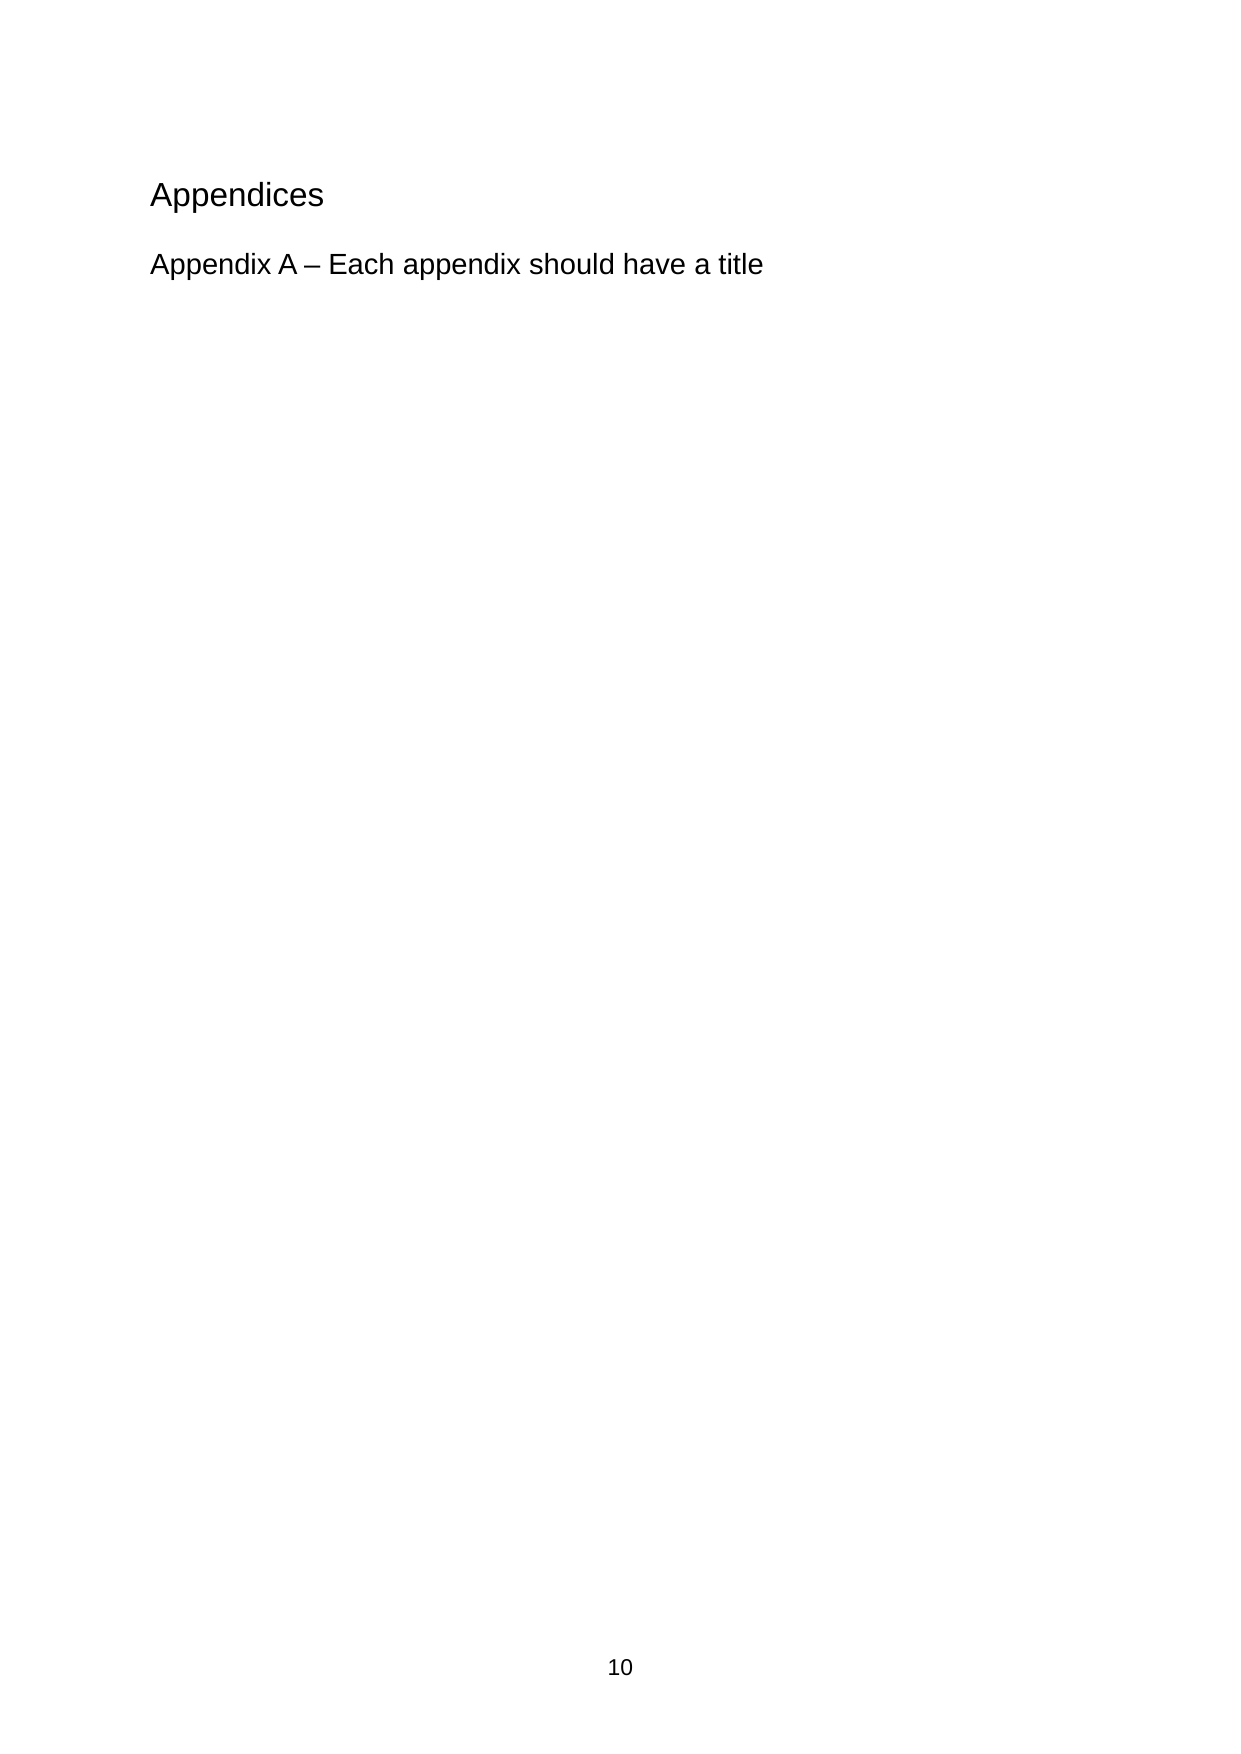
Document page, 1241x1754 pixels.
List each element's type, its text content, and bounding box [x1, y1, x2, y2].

subtitle Appendix A – Each appendix should have a title [150, 247, 1090, 280]
subtitle Appendices [150, 175, 1090, 213]
